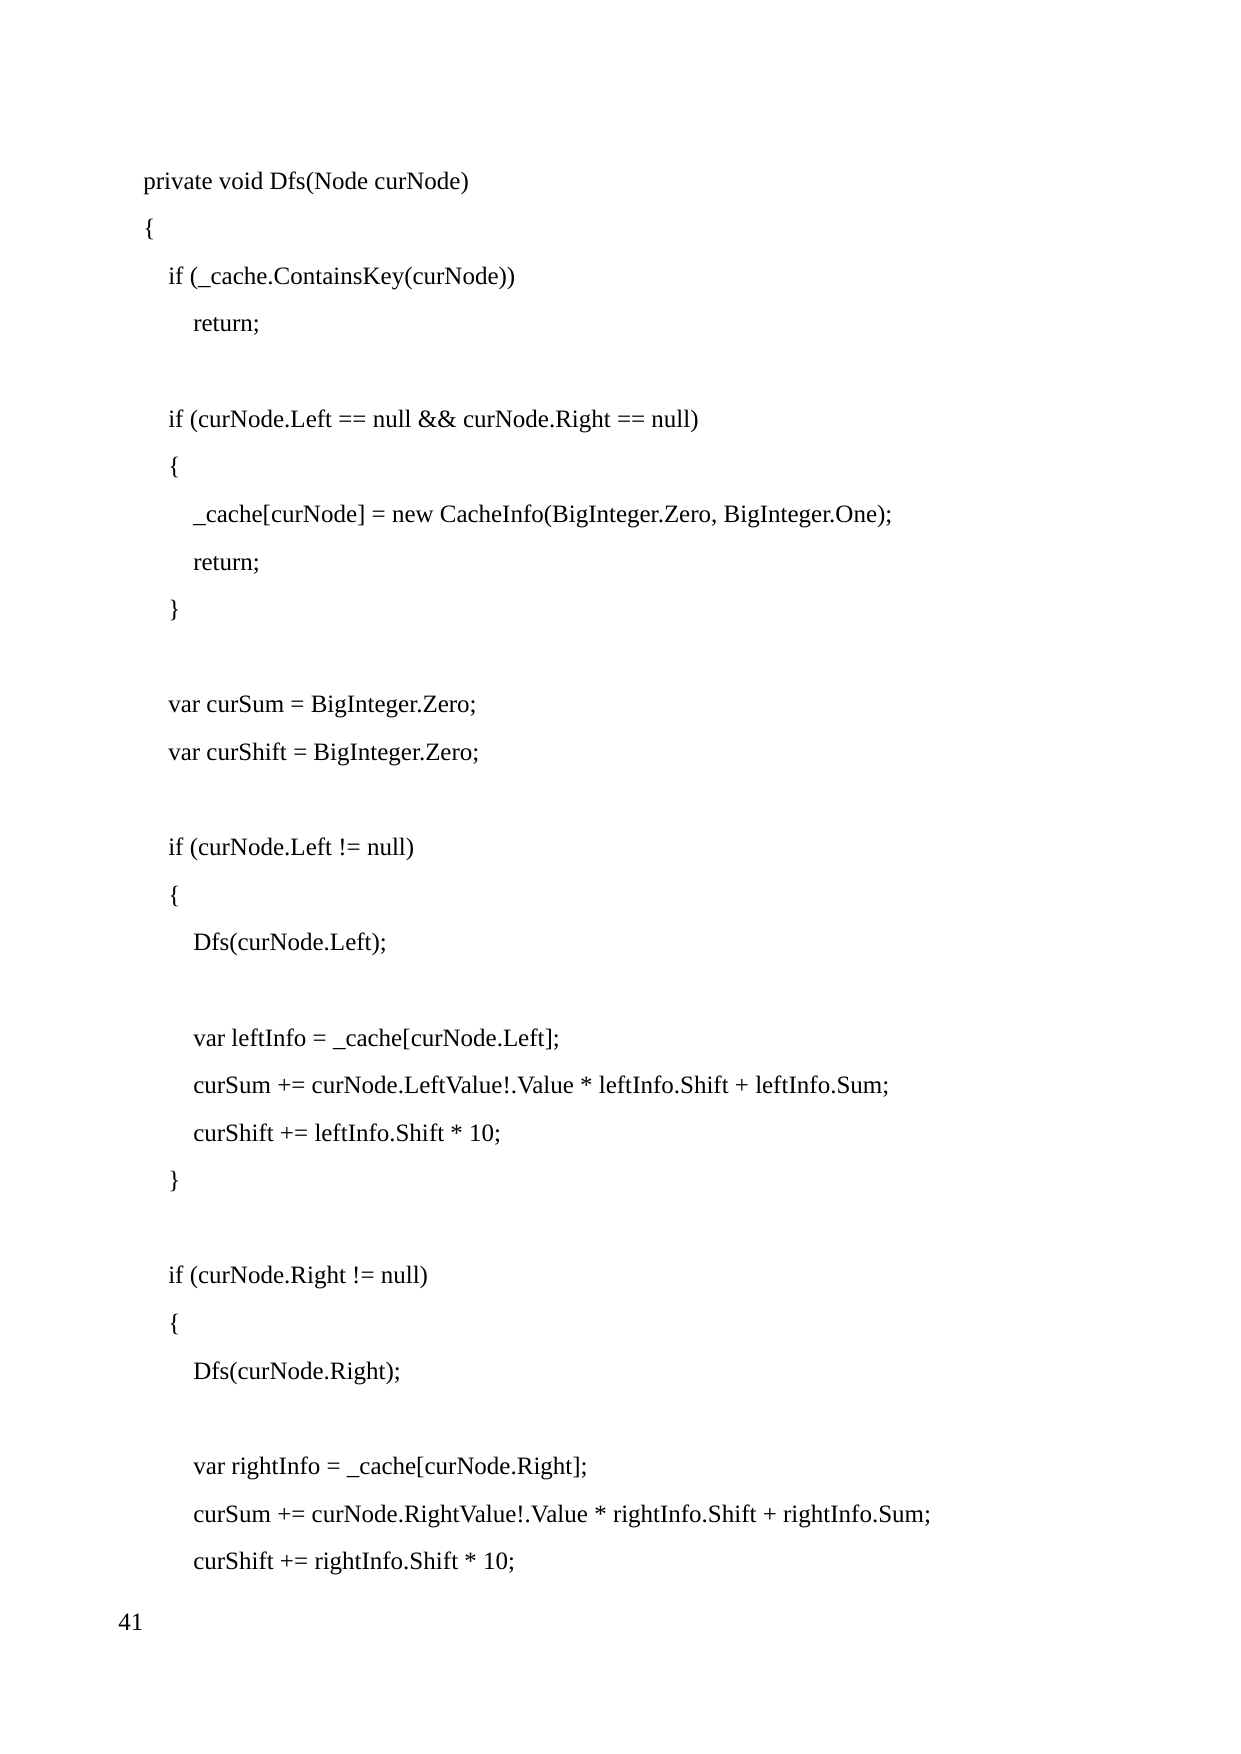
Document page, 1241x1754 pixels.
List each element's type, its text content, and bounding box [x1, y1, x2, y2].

text _cache[curNode] = new CacheInfo(BigInteger.Zero, BigInteger.One); [118, 499, 1122, 528]
text if (curNode.Left == null && curNode.Right == null) [118, 404, 1122, 432]
text { [118, 213, 1122, 242]
text { [118, 1308, 1122, 1337]
text if (curNode.Right != null) [118, 1261, 1122, 1289]
text { [118, 451, 1122, 480]
text } [118, 594, 1122, 623]
text private void Dfs(Node curNode) [118, 166, 1122, 194]
text curShift += leftInfo.Shift * 10; [118, 1118, 1122, 1147]
text curSum += curNode.LeftValue!.Value * leftInfo.Shift + leftInfo.Sum; [118, 1070, 1122, 1099]
text Dfs(curNode.Right); [118, 1356, 1122, 1384]
text var curShift = BigInteger.Zero; [118, 737, 1122, 766]
text var leftInfo = _cache[curNode.Left]; [118, 1023, 1122, 1051]
text var rightInfo = _cache[curNode.Right]; [118, 1451, 1122, 1480]
text } [118, 1165, 1122, 1194]
text var curSum = BigInteger.Zero; [118, 689, 1122, 718]
text return; [118, 308, 1122, 337]
text Dfs(curNode.Left); [118, 927, 1122, 956]
text return; [118, 547, 1122, 575]
text curShift += rightInfo.Shift * 10; [118, 1546, 1122, 1575]
text { [118, 880, 1122, 908]
text if (curNode.Left != null) [118, 832, 1122, 861]
text curSum += curNode.RightValue!.Value * rightInfo.Shift + rightInfo.Sum; [118, 1499, 1122, 1527]
text if (_cache.ContainsKey(curNode)) [118, 261, 1122, 290]
